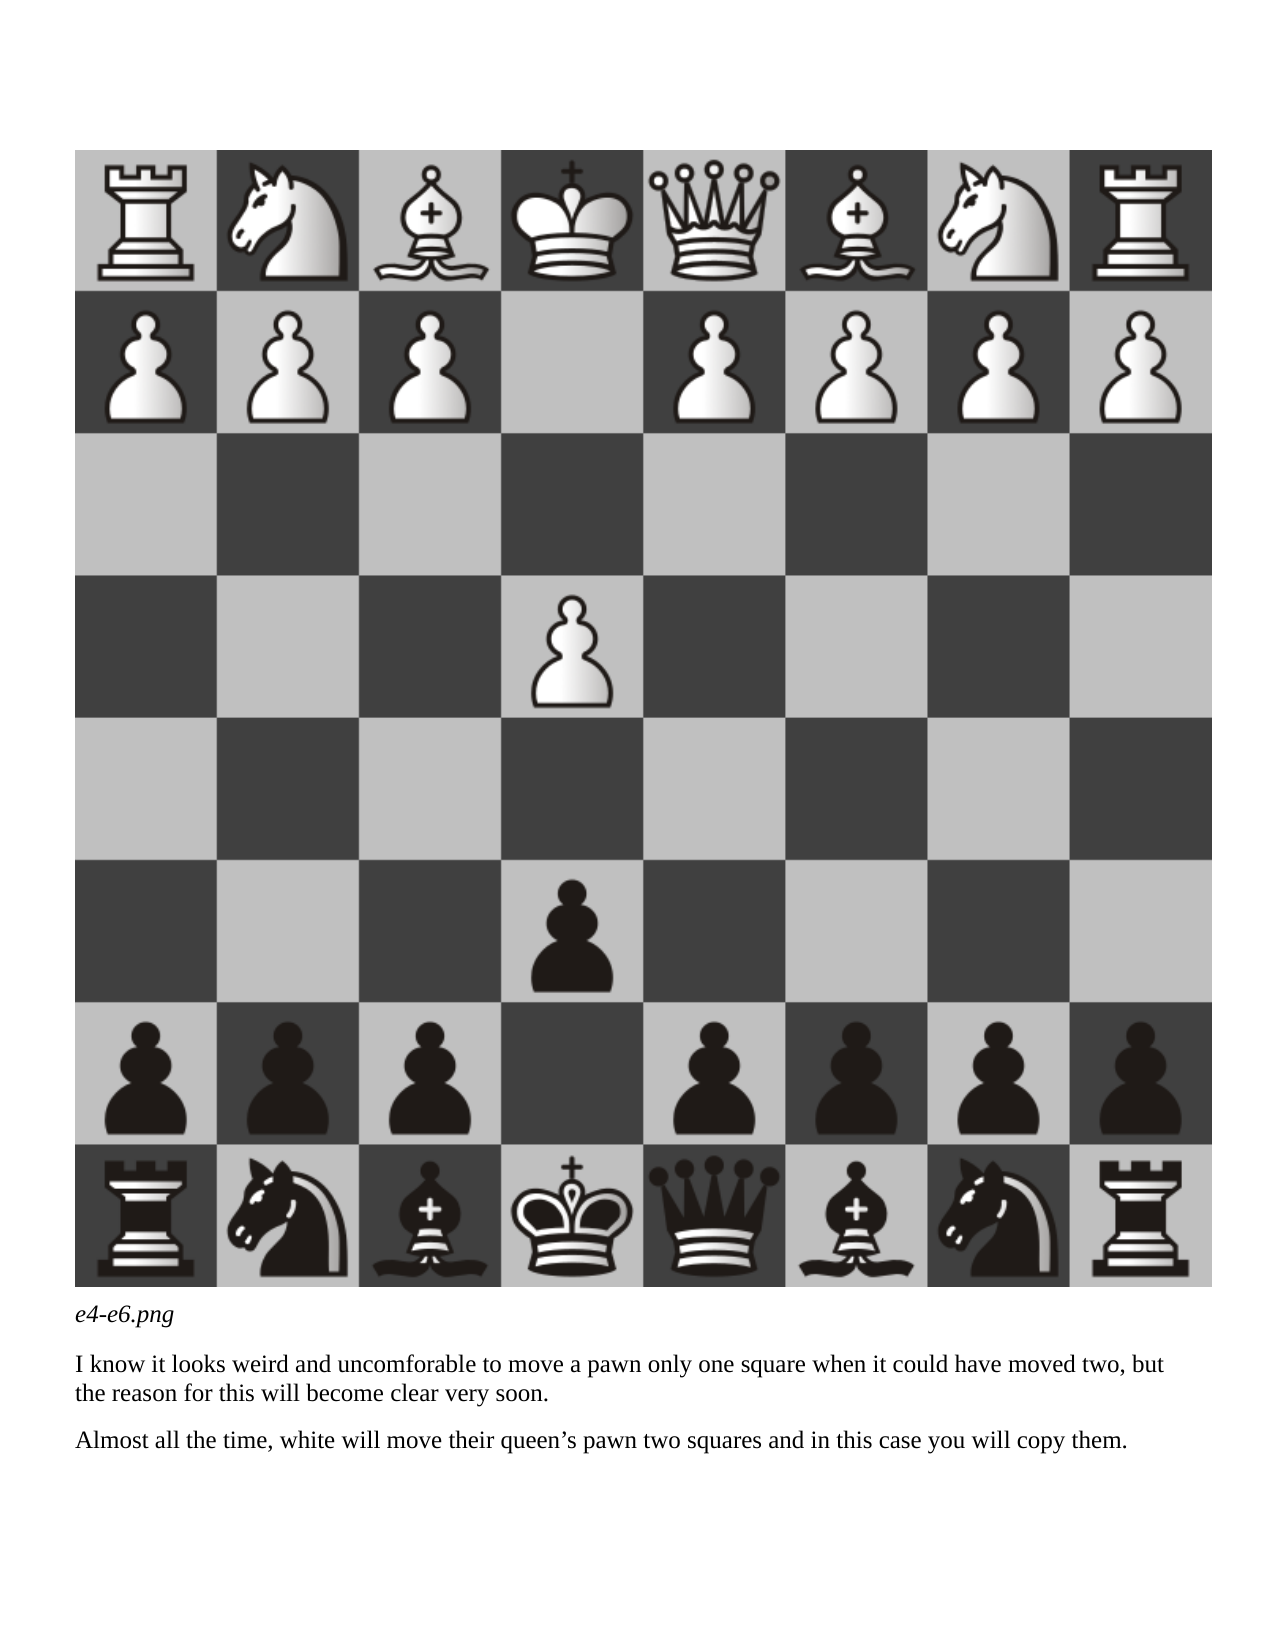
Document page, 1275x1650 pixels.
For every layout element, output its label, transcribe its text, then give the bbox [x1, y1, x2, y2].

text I know it looks weird and uncomforable to move a pawn only one square when it could have moved two, but the reason for this will become clear very soon. [75, 1349, 1200, 1407]
picture [75, 150, 1212, 1287]
text e4-e6.png [75, 1299, 1200, 1328]
text Almost all the time, white will move their queen’s pawn two squares and in this case you will copy them. [75, 1425, 1200, 1454]
